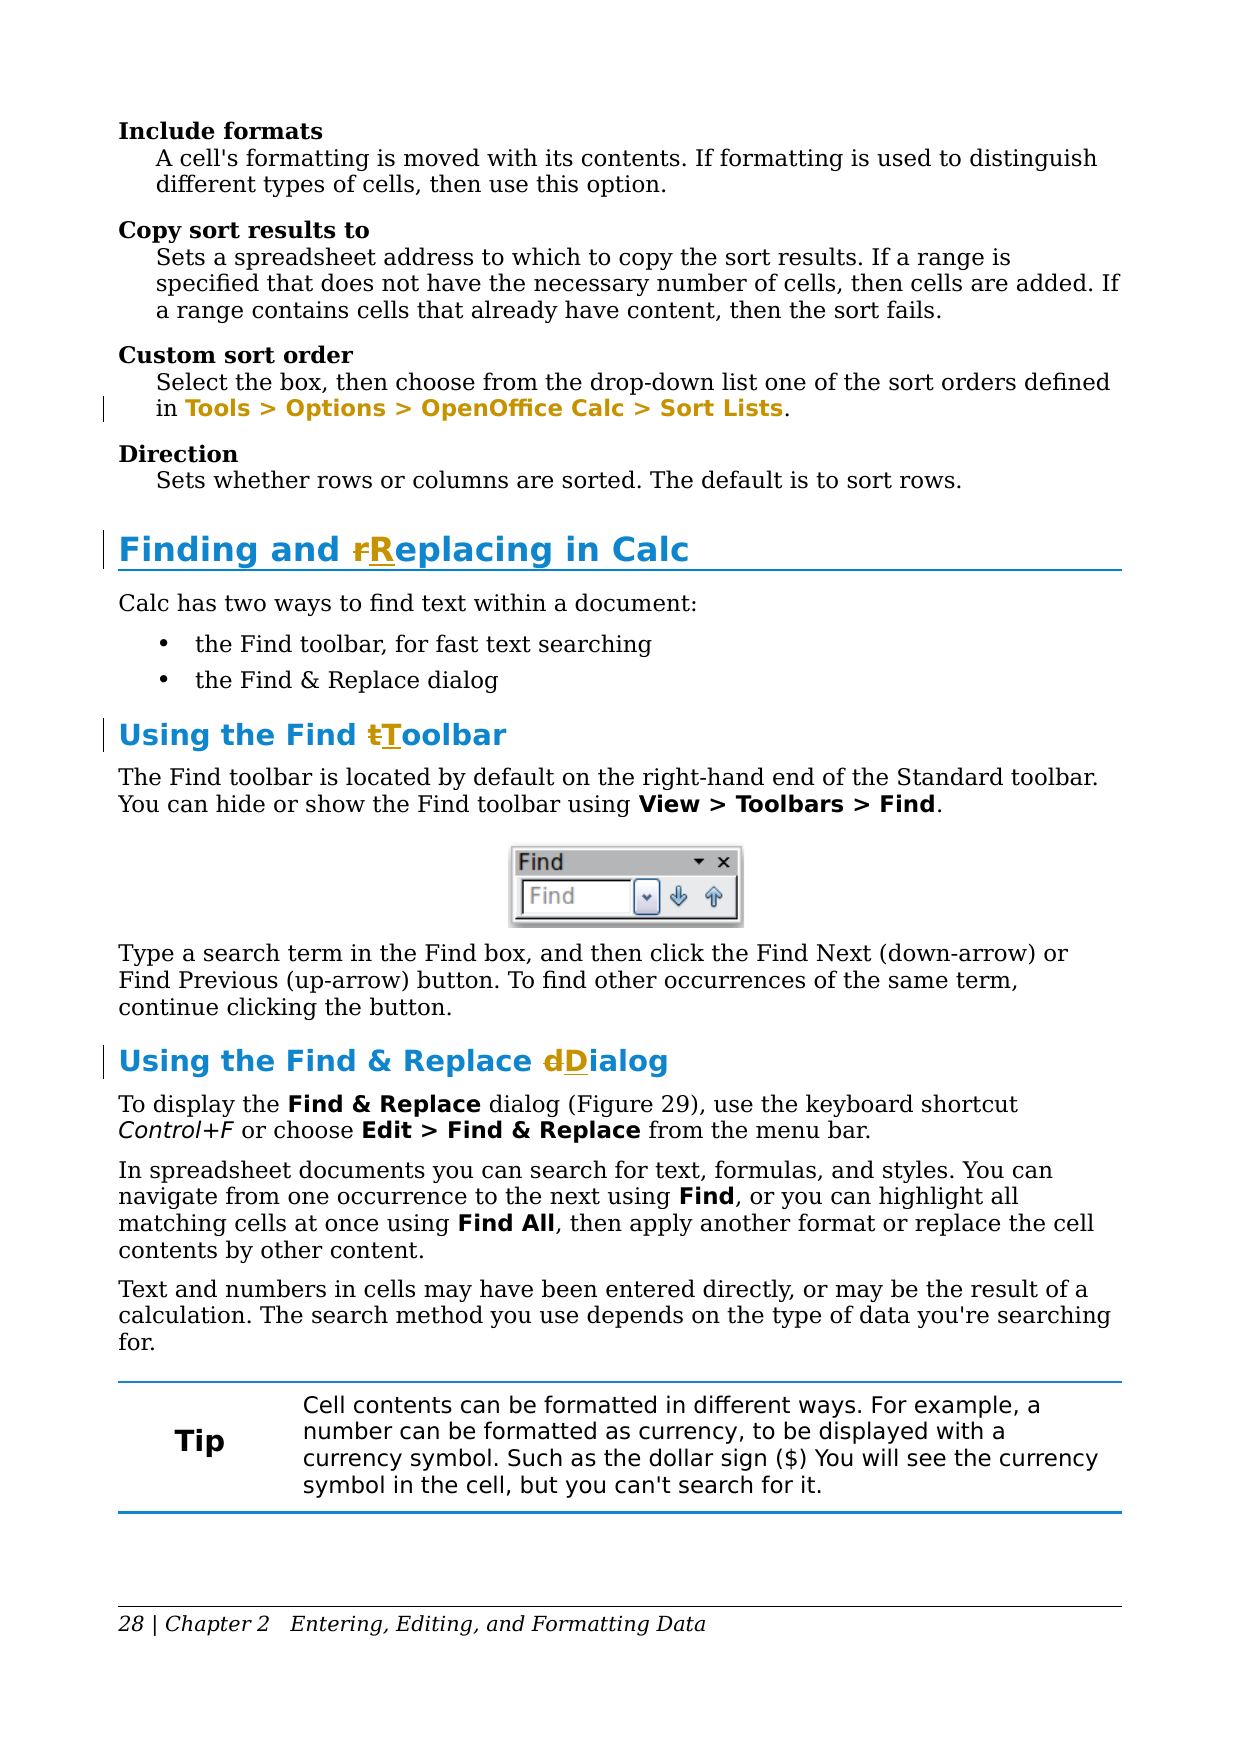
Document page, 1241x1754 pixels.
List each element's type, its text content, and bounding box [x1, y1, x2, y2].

text Sets a spreadsheet address to which to copy the sort results. If a range is specified that does not have the necessary number of cells, then cells are added. If a range contains cells that already have content, then the sort fails. [156, 244, 1122, 324]
list the Find toolbar, for fast text searching [156, 629, 1122, 658]
text Include formats [118, 118, 1122, 145]
text Copy sort results to [118, 217, 1122, 244]
text Custom sort order [118, 342, 1122, 369]
subtitle Using the Find Toolbar [118, 718, 1122, 752]
text Type a search term in the Find box, and then click the Find Next (down-arrow) or Find Previous (up-arrow) button. To find other occurrences of the same term, continue clicking the button. [118, 940, 1122, 1020]
picture [507, 842, 745, 928]
text Select the box, then choose from the drop-down list one of the sort orders defined in Tools > Options > OpenOffice Calc > Sort Lists. [156, 369, 1122, 422]
text Sets whether rows or columns are sorted. The default is to sort rows. [156, 468, 1122, 494]
table_header Tip [118, 1383, 281, 1511]
table_header Cell contents can be formatted in different ways. For example, a number can be formatted as currency, to be displayed with a currency symbol. Such as the dollar sign ($) You will see the currency symbol in the cell, but you can't search for it. [281, 1383, 1122, 1511]
text The Find toolbar is located by default on the right-hand end of the Standard toolbar. You can hide or show the Find toolbar using View > Toolbars > Find. [118, 764, 1122, 818]
text Calc has two ways to find text within a document: [118, 590, 1122, 617]
text To display the Find & Replace dialog (Figure 29), use the keyboard shortcut Control+F or choose Edit > Find & Replace from the menu bar. [118, 1091, 1122, 1144]
subtitle Using the Find & Replace Dialog [118, 1044, 1122, 1078]
text Direction [118, 441, 1122, 468]
text Text and numbers in cells may have been entered directly, or may be the result of a calculation. The search method you use depends on the type of data you're searching for. [118, 1276, 1122, 1356]
text A cell's formatting is moved with its contents. If formatting is used to distinguish different types of cells, then use this option. [156, 145, 1122, 198]
list the Find & Replace dialog [156, 665, 1122, 694]
text In spreadsheet documents you can search for text, formulas, and styles. You can navigate from one occurrence to the next using Find, or you can highlight all matching cells at once using Find All, then apply another format or replace the cell contents by other content. [118, 1157, 1122, 1263]
subtitle Finding and Replacing in Calc [118, 530, 1122, 569]
